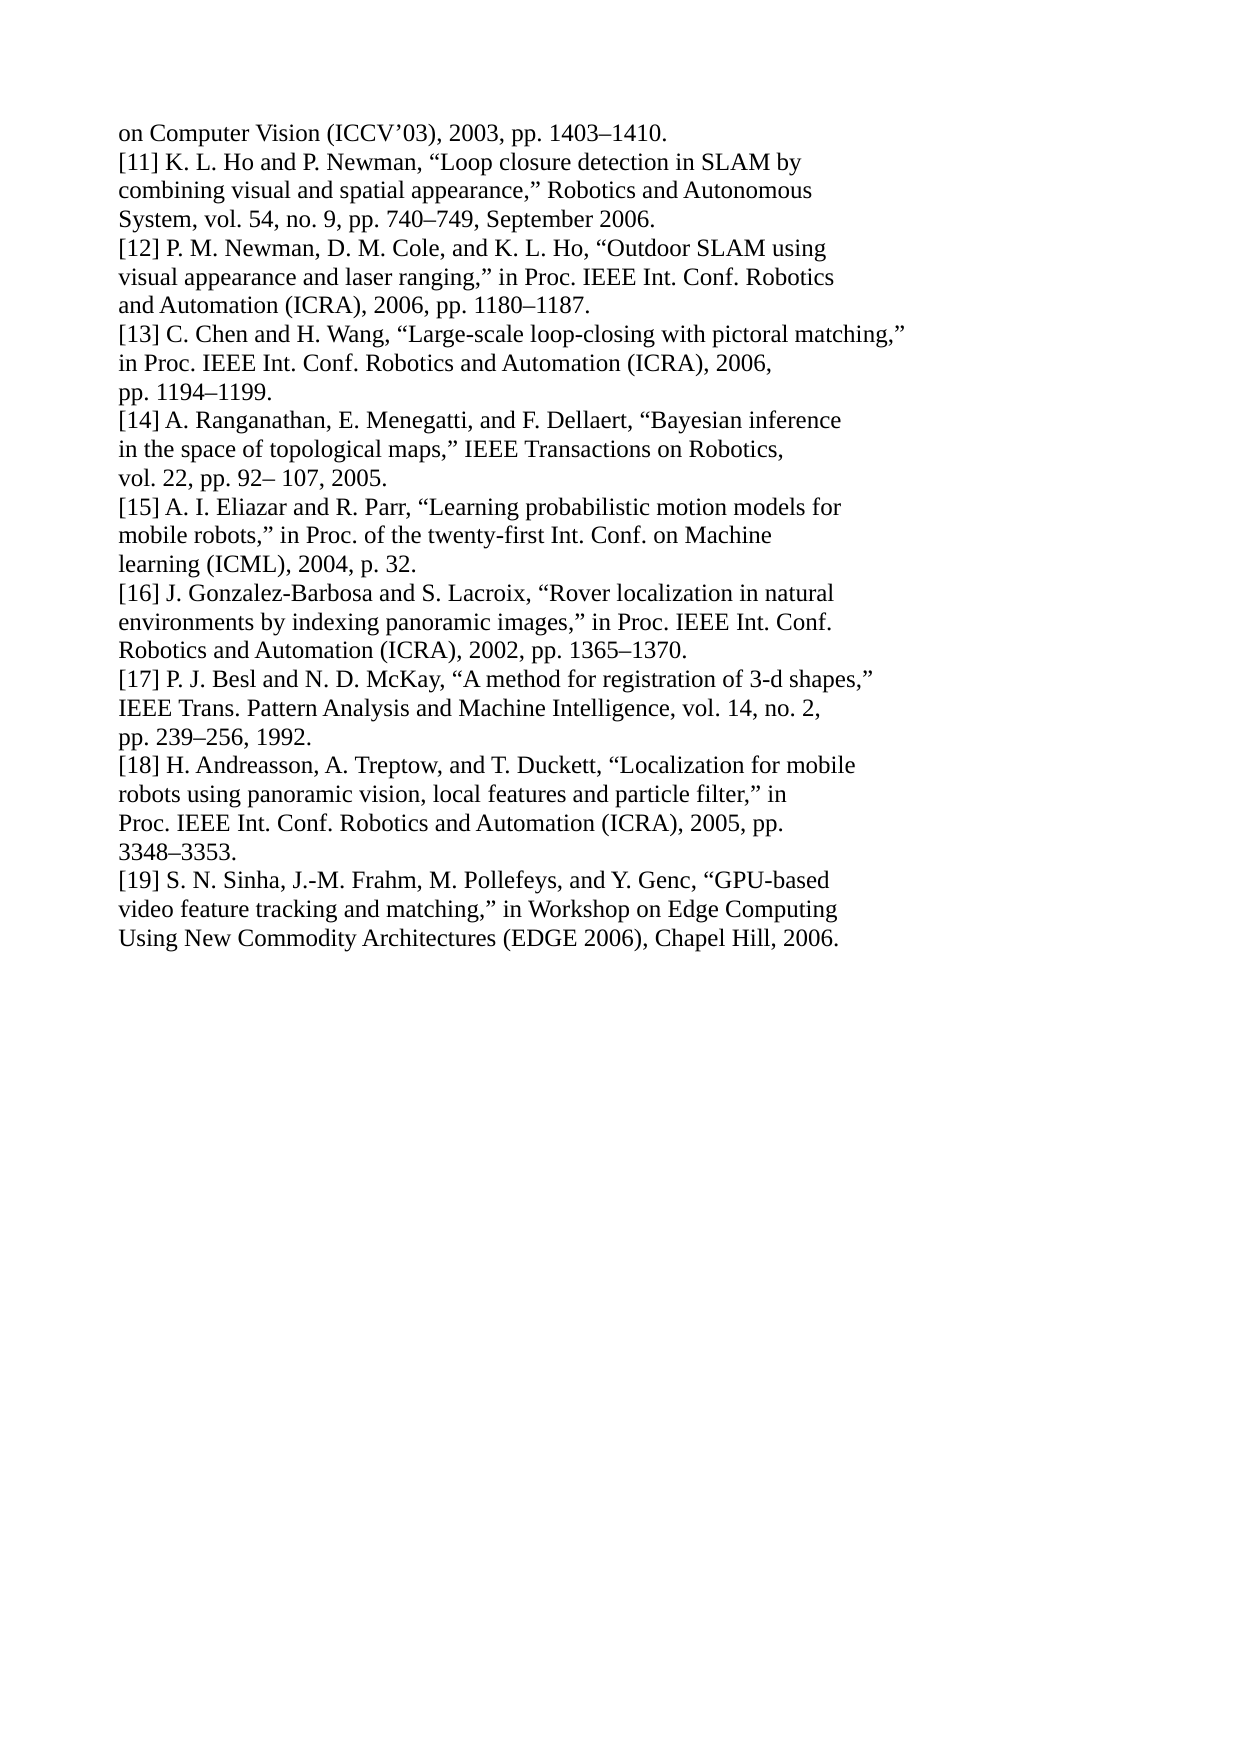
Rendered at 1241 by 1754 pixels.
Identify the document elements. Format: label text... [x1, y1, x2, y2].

text Using New Commodity Architectures (EDGE 2006), Chapel Hill, 2006. [118, 923, 1122, 952]
text [17] P. J. Besl and N. D. McKay, “A method for registration of 3-d shapes,” [118, 664, 1122, 693]
text IEEE Trans. Pattern Analysis and Machine Intelligence, vol. 14, no. 2, [118, 693, 1122, 722]
text on Computer Vision (ICCV’03), 2003, pp. 1403–1410. [118, 118, 1122, 147]
text [14] A. Ranganathan, E. Menegatti, and F. Dellaert, “Bayesian inference [118, 406, 1122, 434]
text [11] K. L. Ho and P. Newman, “Loop closure detection in SLAM by [118, 147, 1122, 176]
text visual appearance and laser ranging,” in Proc. IEEE Int. Conf. Robotics [118, 262, 1122, 291]
text [12] P. M. Newman, D. M. Cole, and K. L. Ho, “Outdoor SLAM using [118, 233, 1122, 262]
text learning (ICML), 2004, p. 32. [118, 549, 1122, 578]
text Robotics and Automation (ICRA), 2002, pp. 1365–1370. [118, 636, 1122, 664]
text environments by indexing panoramic images,” in Proc. IEEE Int. Conf. [118, 607, 1122, 636]
text mobile robots,” in Proc. of the twenty-first Int. Conf. on Machine [118, 521, 1122, 549]
text robots using panoramic vision, local features and particle filter,” in [118, 779, 1122, 808]
text video feature tracking and matching,” in Workshop on Edge Computing [118, 894, 1122, 923]
text Proc. IEEE Int. Conf. Robotics and Automation (ICRA), 2005, pp. [118, 808, 1122, 837]
text [16] J. Gonzalez-Barbosa and S. Lacroix, “Rover localization in natural [118, 578, 1122, 607]
text [15] A. I. Eliazar and R. Parr, “Learning probabilistic motion models for [118, 492, 1122, 521]
text in Proc. IEEE Int. Conf. Robotics and Automation (ICRA), 2006, [118, 348, 1122, 377]
text in the space of topological maps,” IEEE Transactions on Robotics, [118, 434, 1122, 463]
text combining visual and spatial appearance,” Robotics and Autonomous [118, 176, 1122, 204]
text pp. 239–256, 1992. [118, 722, 1122, 751]
text [18] H. Andreasson, A. Treptow, and T. Duckett, “Localization for mobile [118, 751, 1122, 779]
text [13] C. Chen and H. Wang, “Large-scale loop-closing with pictoral matching,” [118, 319, 1122, 348]
text vol. 22, pp. 92– 107, 2005. [118, 463, 1122, 492]
text 3348–3353. [118, 837, 1122, 866]
text [19] S. N. Sinha, J.-M. Frahm, M. Pollefeys, and Y. Genc, “GPU-based [118, 866, 1122, 894]
text and Automation (ICRA), 2006, pp. 1180–1187. [118, 291, 1122, 319]
text pp. 1194–1199. [118, 377, 1122, 406]
text System, vol. 54, no. 9, pp. 740–749, September 2006. [118, 204, 1122, 233]
